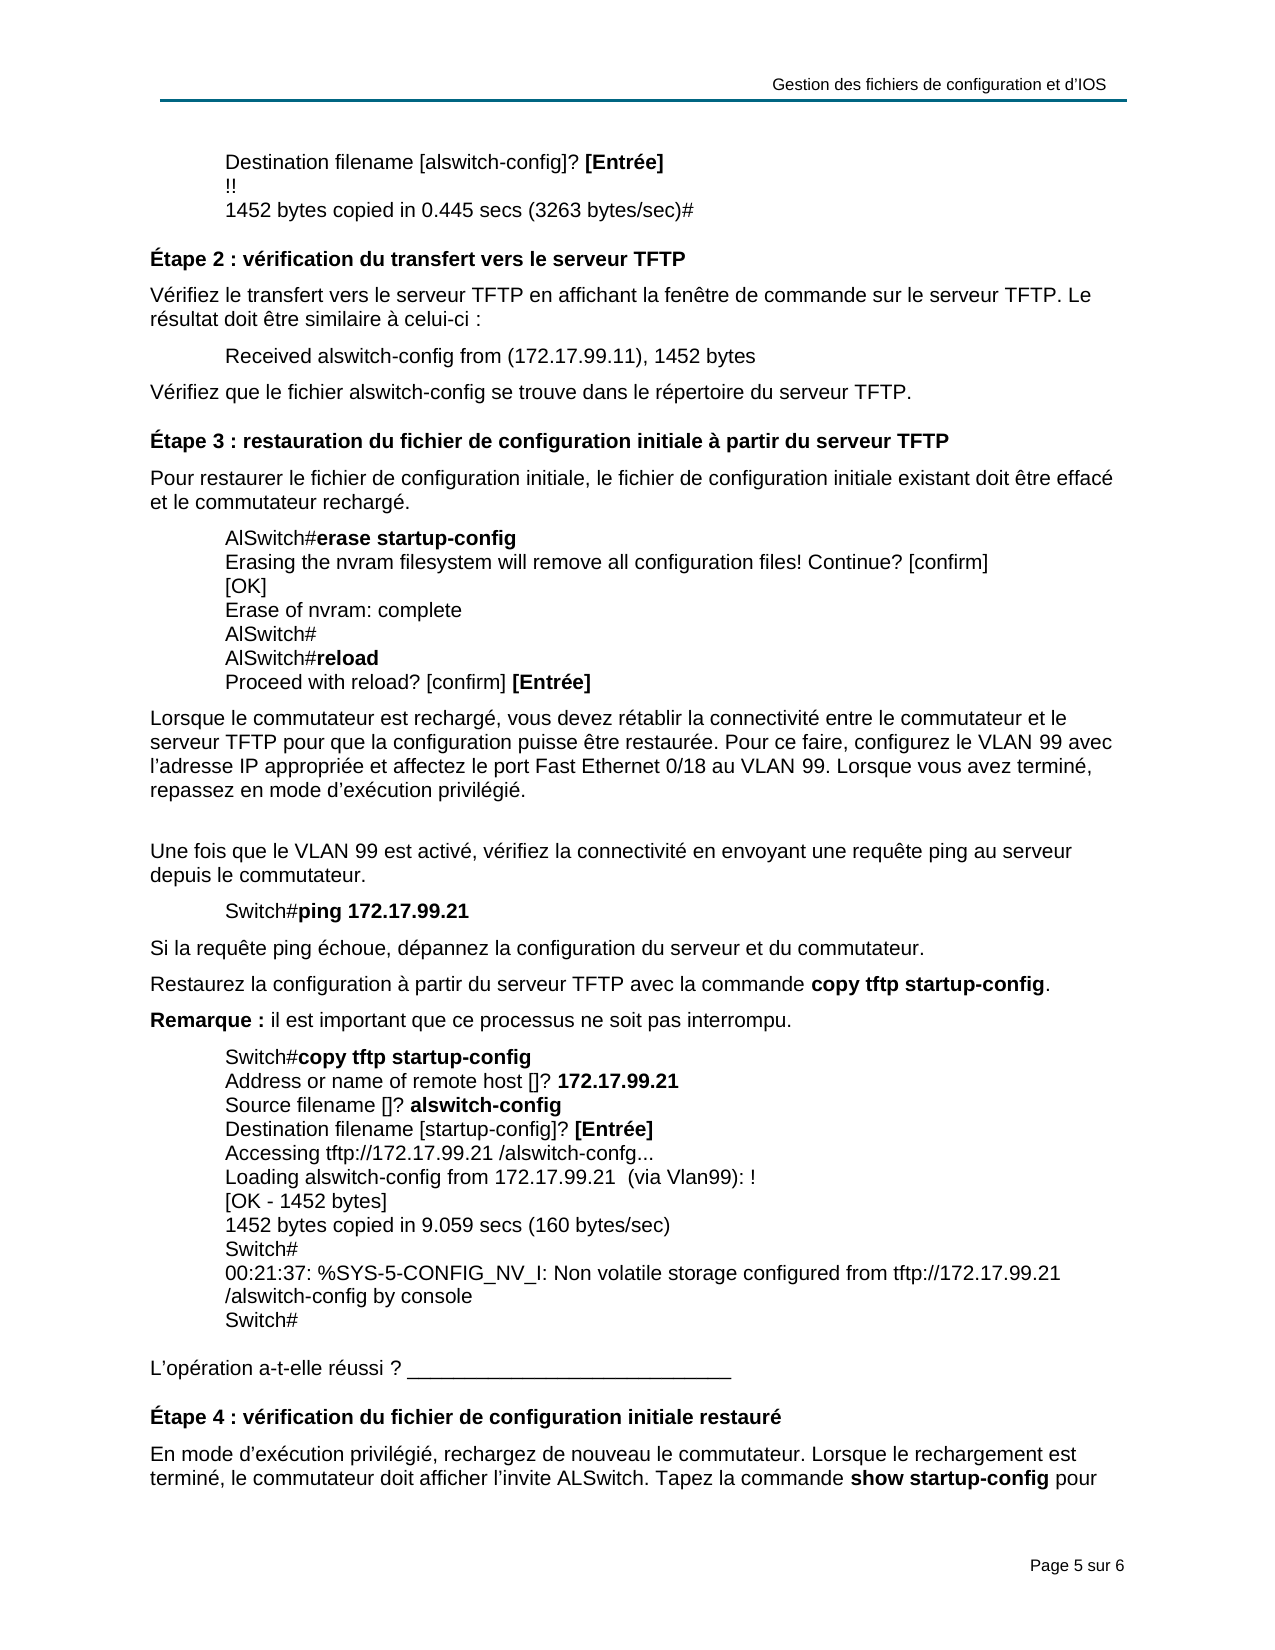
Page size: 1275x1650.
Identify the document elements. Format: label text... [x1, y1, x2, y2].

text Loading alswitch-config from 172.17.99.21 (via Vlan99): ! [225, 1164, 1125, 1188]
text Étape 2 : vérification du transfert vers le serveur TFTP [150, 247, 1125, 271]
text !! [225, 174, 1125, 198]
text Pour restaurer le fichier de configuration initiale, le fichier de configuration initiale existant doit être effacé et le commutateur rechargé. [150, 466, 1125, 513]
text Vérifiez que le fichier alswitch-config se trouve dans le répertoire du serveur TFTP. [150, 380, 1125, 404]
text 1452 bytes copied in 0.445 secs (3263 bytes/sec)# [225, 198, 1125, 222]
text Erase of nvram: complete [225, 598, 1125, 622]
text Destination filename [startup-config]? [Entrée] [225, 1117, 1125, 1141]
text 00:21:37: %SYS-5-CONFIG_NV_I: Non volatile storage configured from tftp://172.17.99.21 /alswitch-config by console [225, 1260, 1125, 1308]
text Switch#copy tftp startup-config [225, 1045, 1125, 1069]
text AlSwitch#erase startup-config [225, 526, 1125, 550]
text Remarque : il est important que ce processus ne soit pas interrompu. [150, 1008, 1125, 1032]
text Vérifiez le transfert vers le serveur TFTP en affichant la fenêtre de commande sur le serveur TFTP. Le résultat doit être similaire à celui-ci : [150, 283, 1125, 331]
text Switch# [225, 1308, 1125, 1332]
text [OK - 1452 bytes] [225, 1188, 1125, 1212]
text Accessing tftp://172.17.99.21 /alswitch-confg... [225, 1141, 1125, 1164]
text Switch# [225, 1236, 1125, 1260]
text [OK] [225, 574, 1125, 598]
text AlSwitch# [225, 622, 1125, 646]
text Une fois que le VLAN 99 est activé, vérifiez la connectivité en envoyant une requête ping au serveur depuis le commutateur. [150, 838, 1125, 886]
text Étape 3 : restauration du fichier de configuration initiale à partir du serveur TFTP [150, 429, 1125, 453]
text Proceed with reload? [confirm] [Entrée] [225, 670, 1125, 694]
text Received alswitch-config from (172.17.99.11), 1452 bytes [225, 344, 1125, 368]
text Source filename []? alswitch-config [225, 1093, 1125, 1117]
text Erasing the nvram filesystem will remove all configuration files! Continue? [confirm] [225, 550, 1125, 574]
text En mode d’exécution privilégié, rechargez de nouveau le commutateur. Lorsque le rechargement est terminé, le commutateur doit afficher l’invite ALSwitch. Tapez la commande show startup-config pour [150, 1442, 1125, 1489]
text Switch#ping 172.17.99.21 [150, 899, 1125, 923]
text Destination filename [alswitch-config]? [Entrée] [225, 150, 1125, 174]
text AlSwitch#reload [225, 646, 1125, 670]
text 1452 bytes copied in 9.059 secs (160 bytes/sec) [225, 1212, 1125, 1236]
text Étape 4 : vérification du fichier de configuration initiale restauré [150, 1405, 1125, 1429]
text Restaurez la configuration à partir du serveur TFTP avec la commande copy tftp startup-config. [150, 972, 1125, 996]
text Si la requête ping échoue, dépannez la configuration du serveur et du commutateur. [150, 935, 1125, 959]
text Address or name of remote host []? 172.17.99.21 [225, 1069, 1125, 1093]
text Lorsque le commutateur est rechargé, vous devez rétablir la connectivité entre le commutateur et le serveur TFTP pour que la configuration puisse être restaurée. Pour ce faire, configurez le VLAN 99 avec l’adresse IP appropriée et affectez le port Fast Ethernet 0/18 au VLAN 99. Lorsque vous avez terminé, repassez en mode d’exécution privilégié. [150, 706, 1125, 802]
text L’opération a-t-elle réussi ? ____________________________ [150, 1356, 1125, 1380]
